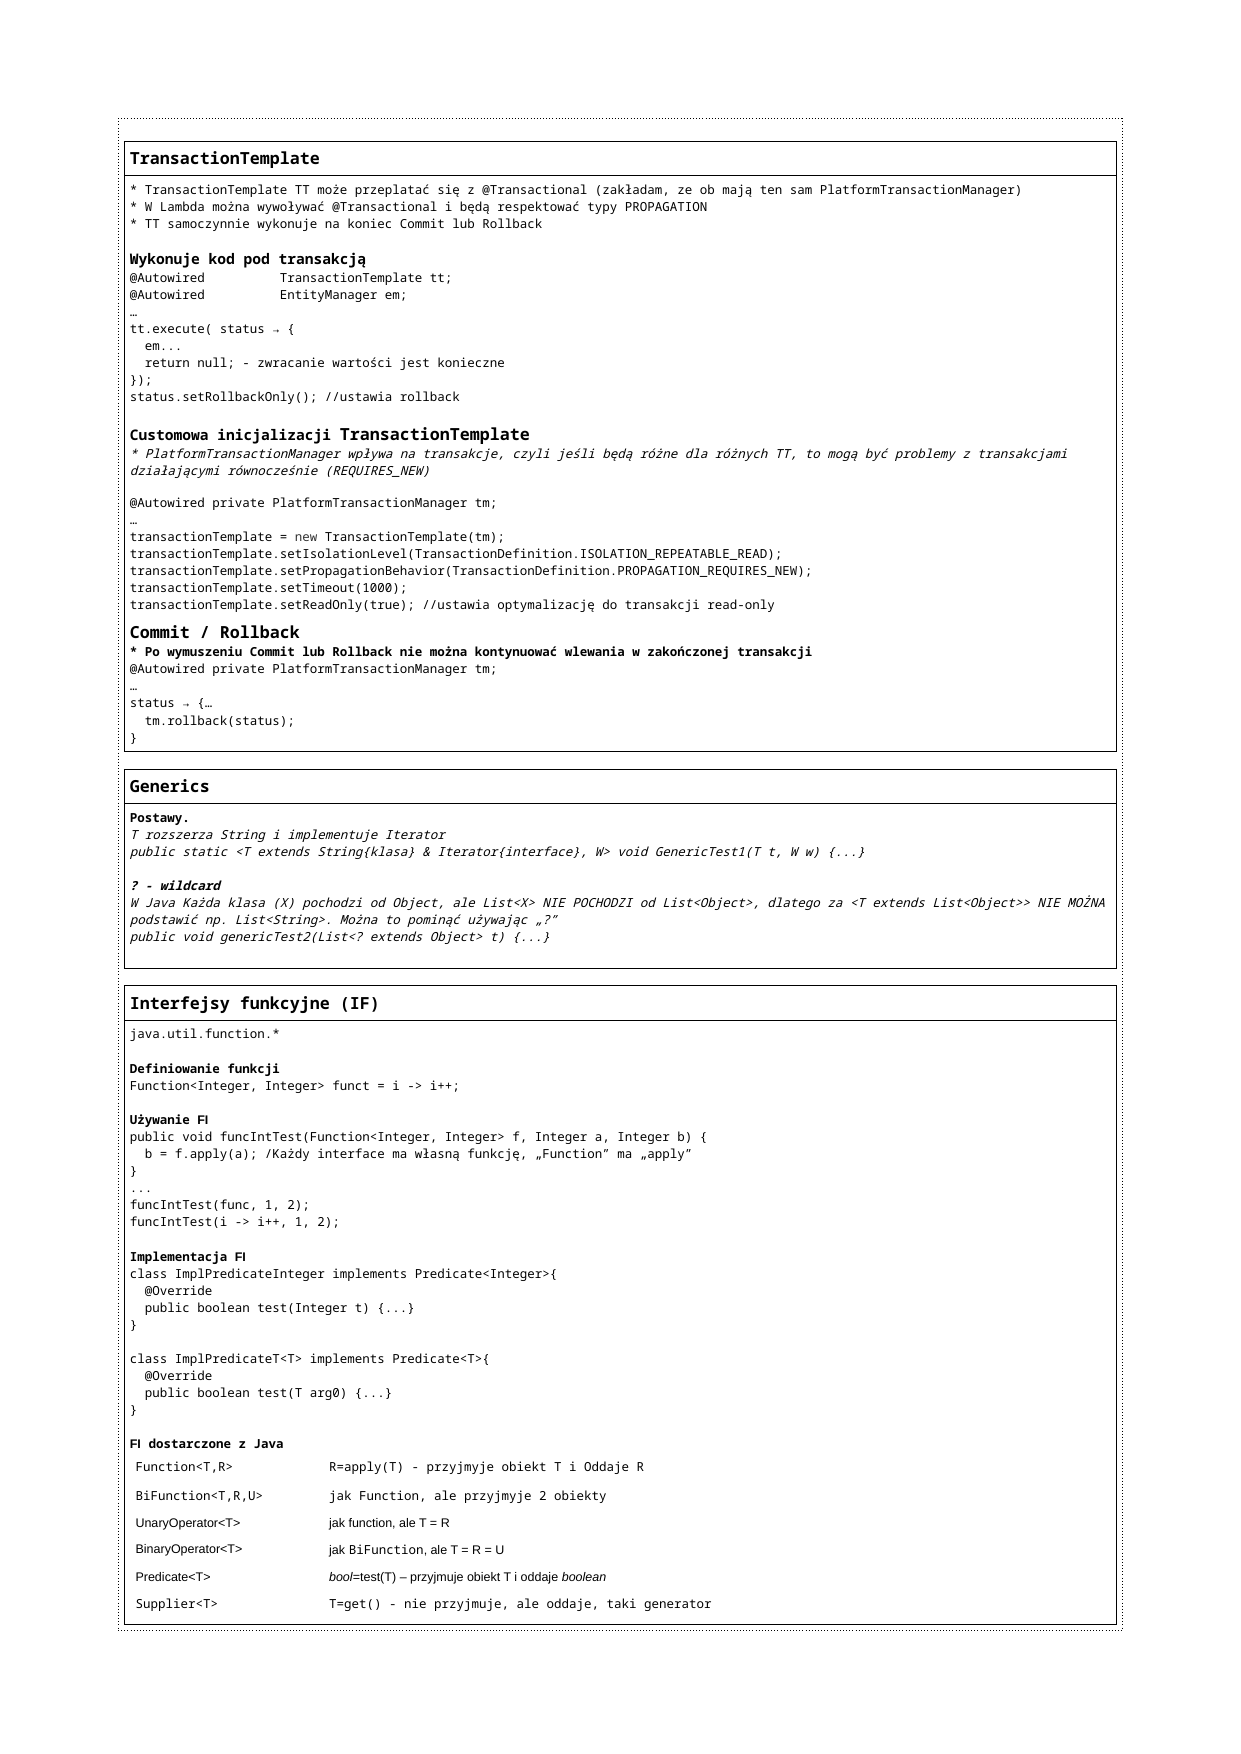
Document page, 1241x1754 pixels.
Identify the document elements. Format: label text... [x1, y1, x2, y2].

table_cell [118, 118, 1122, 1630]
table_cell * TransactionTemplate TT może przeplatać się z @Transactional (zakładam, ze ob mają ten sam PlatformTransactionManager) * W Lambda można wywoływać @Transactional i będą respektować typy PROPAGATION * TT samoczynnie wykonuje na koniec Commit lub Rollback Wykonuje kod pod transakcją @Autowired TransactionTemplate tt; @Autowired EntityManager em; … tt.execute( status → { em... return null; - zwracanie wartości jest konieczne }); status.setRollbackOnly(); //ustawia rollback Customowa inicjalizacji TransactionTemplate * PlatformTransactionManager wpływa na transakcje, czyli jeśli będą różne dla różnych TT, to mogą być problemy z transakcjami działającymi równocześnie (REQUIRES_NEW) @Autowired private PlatformTransactionManager tm; … transactionTemplate = new TransactionTemplate(tm); transactionTemplate.setIsolationLevel(TransactionDefinition.ISOLATION_REPEATABLE_READ); transactionTemplate.setPropagationBehavior(TransactionDefinition.PROPAGATION_REQUIRES_NEW); transactionTemplate.setTimeout(1000); transactionTemplate.setReadOnly(true); //ustawia optymalizację do transakcji read-only Commit / Rollback * Po wymuszeniu Commit lub Rollback nie można kontynuować wlewania w zakończonej transakcji @Autowired private PlatformTransactionManager tm; … status → {… tm.rollback(status); } [125, 176, 1116, 751]
table_cell java.util.function.* Definiowanie funkcji Function<Integer, Integer> funct = i -> i++; Używanie FI public void funcIntTest(Function<Integer, Integer> f, Integer a, Integer b) { b = f.apply(a); /Każdy interface ma własną funkcję, „Function” ma „apply” } ... funcIntTest(func, 1, 2); funcIntTest(i -> i++, 1, 2); Implementacja FI class ImplPredicateInteger implements Predicate<Integer>{ @Override public boolean test(Integer t) {...} } class ImplPredicateT<T> implements Predicate<T>{ @Override public boolean test(T arg0) {...} } FI dostarczone z Java [125, 1021, 1116, 1624]
table_cell jak BiFunction, ale T = R = U [323, 1536, 1111, 1564]
table_header R=apply(T) - przyjmyje obiekt T i Oddaje R [323, 1453, 1111, 1481]
table_header Generics [125, 770, 1116, 803]
table_cell BiFunction<T,R,U> [130, 1481, 323, 1510]
table_header Function<T,R> [130, 1453, 323, 1481]
table_cell Supplier<T> [130, 1590, 323, 1618]
table_cell UnaryOperator<T> [130, 1510, 323, 1536]
table_header Interfejsy funkcyjne (IF) [125, 986, 1116, 1020]
table_cell Postawy. T rozszerza String i implementuje Iterator public static <T extends String{klasa} & Iterator{interface}, W> void GenericTest1(T t, W w) {...} ? - wildcard W Java Każda klasa (X) pochodzi od Object, ale List<X> NIE POCHODZI od List<Object>, dlatego za <T extends List<Object>> NIE MOŻNA podstawić np. List<String>. Można to pominąć używając „?” public void genericTest2(List<? extends Object> t) {...} [125, 804, 1116, 968]
table_header TransactionTemplate [125, 142, 1116, 175]
table_cell jak Function, ale przyjmyje 2 obiekty [323, 1481, 1111, 1510]
table_cell jak function, ale T = R [323, 1510, 1111, 1536]
table_cell BinaryOperator<T> [130, 1536, 323, 1564]
table_cell bool=test(T) – przyjmuje obiekt T i oddaje boolean [323, 1564, 1111, 1590]
table_cell T=get() - nie przyjmuje, ale oddaje, taki generator [323, 1590, 1111, 1618]
table_cell Predicate<T> [130, 1564, 323, 1590]
